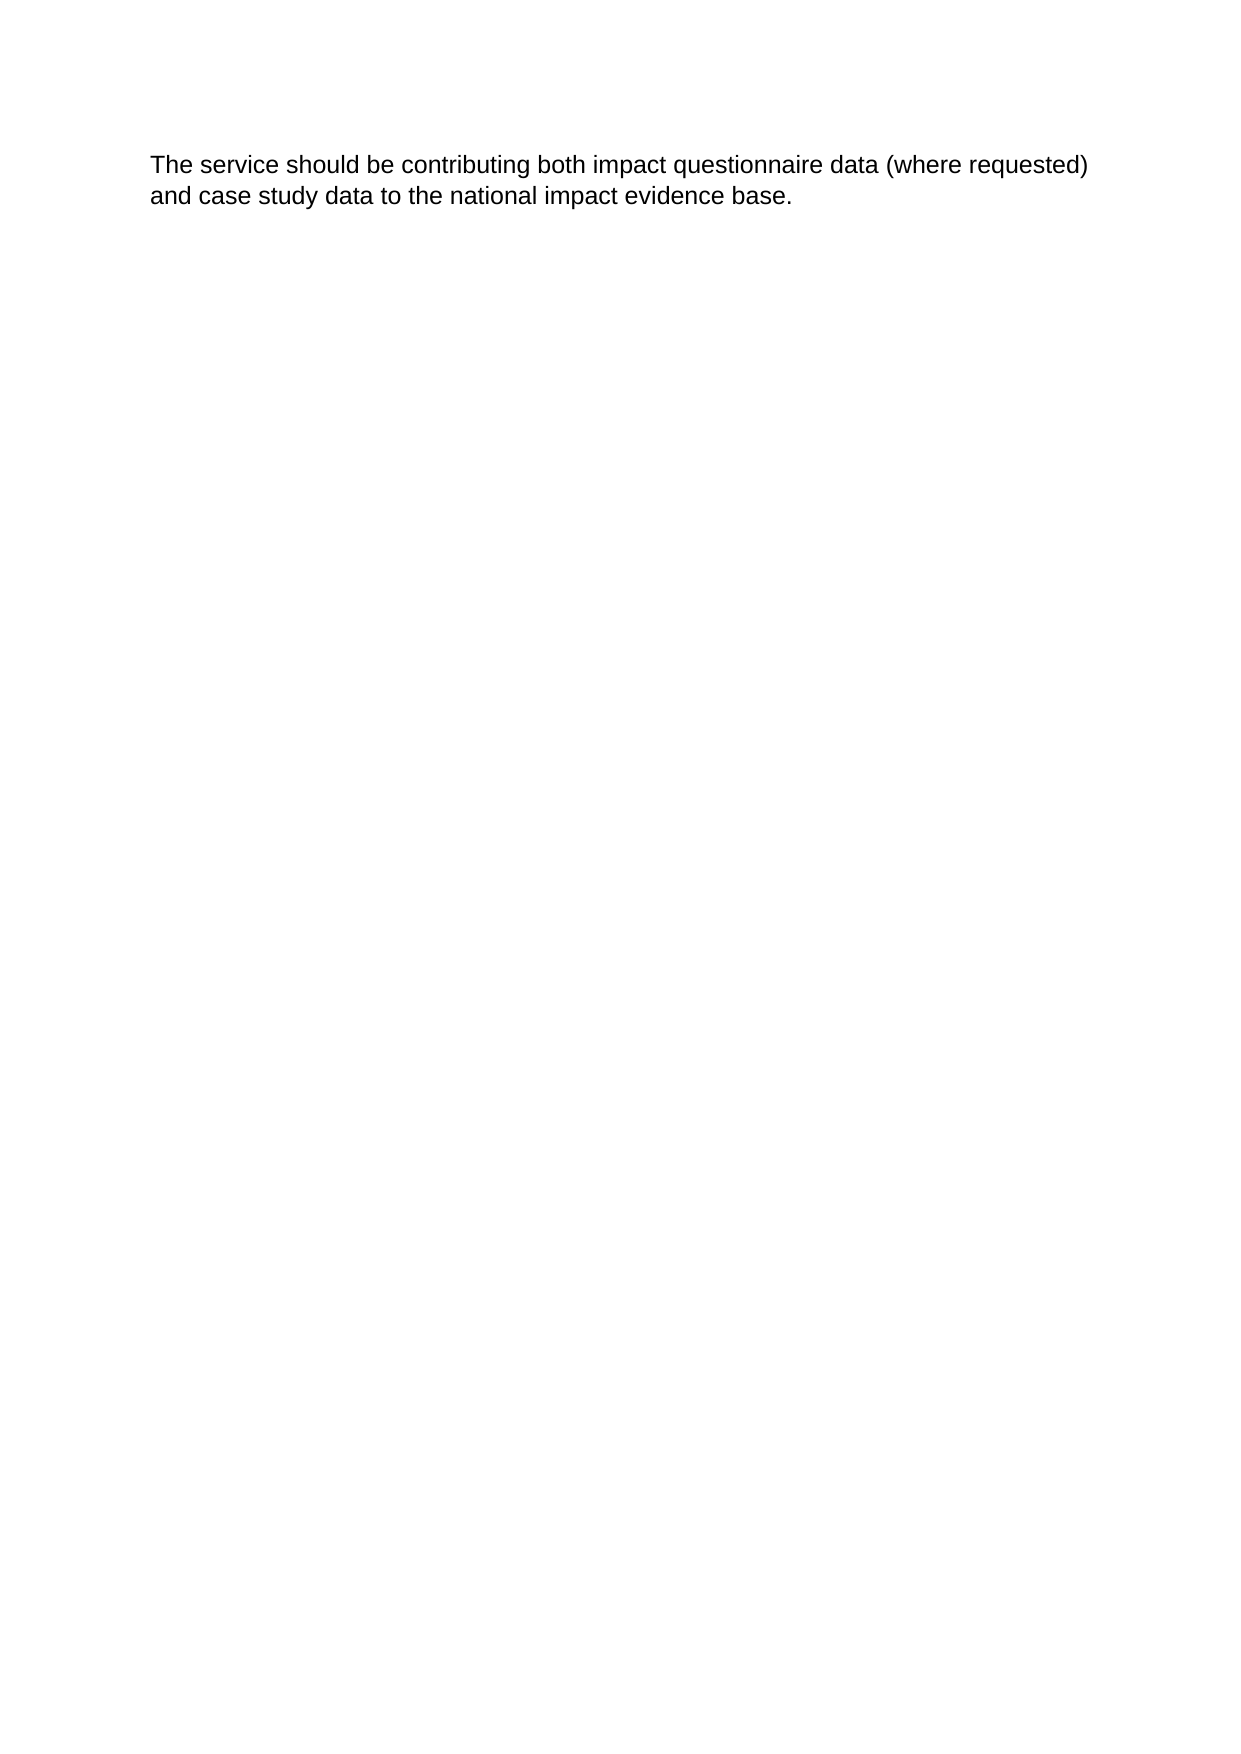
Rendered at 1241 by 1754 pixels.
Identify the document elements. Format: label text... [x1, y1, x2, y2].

text The service should be contributing both impact questionnaire data (where requested) and case study data to the national impact evidence base. [150, 150, 1090, 209]
